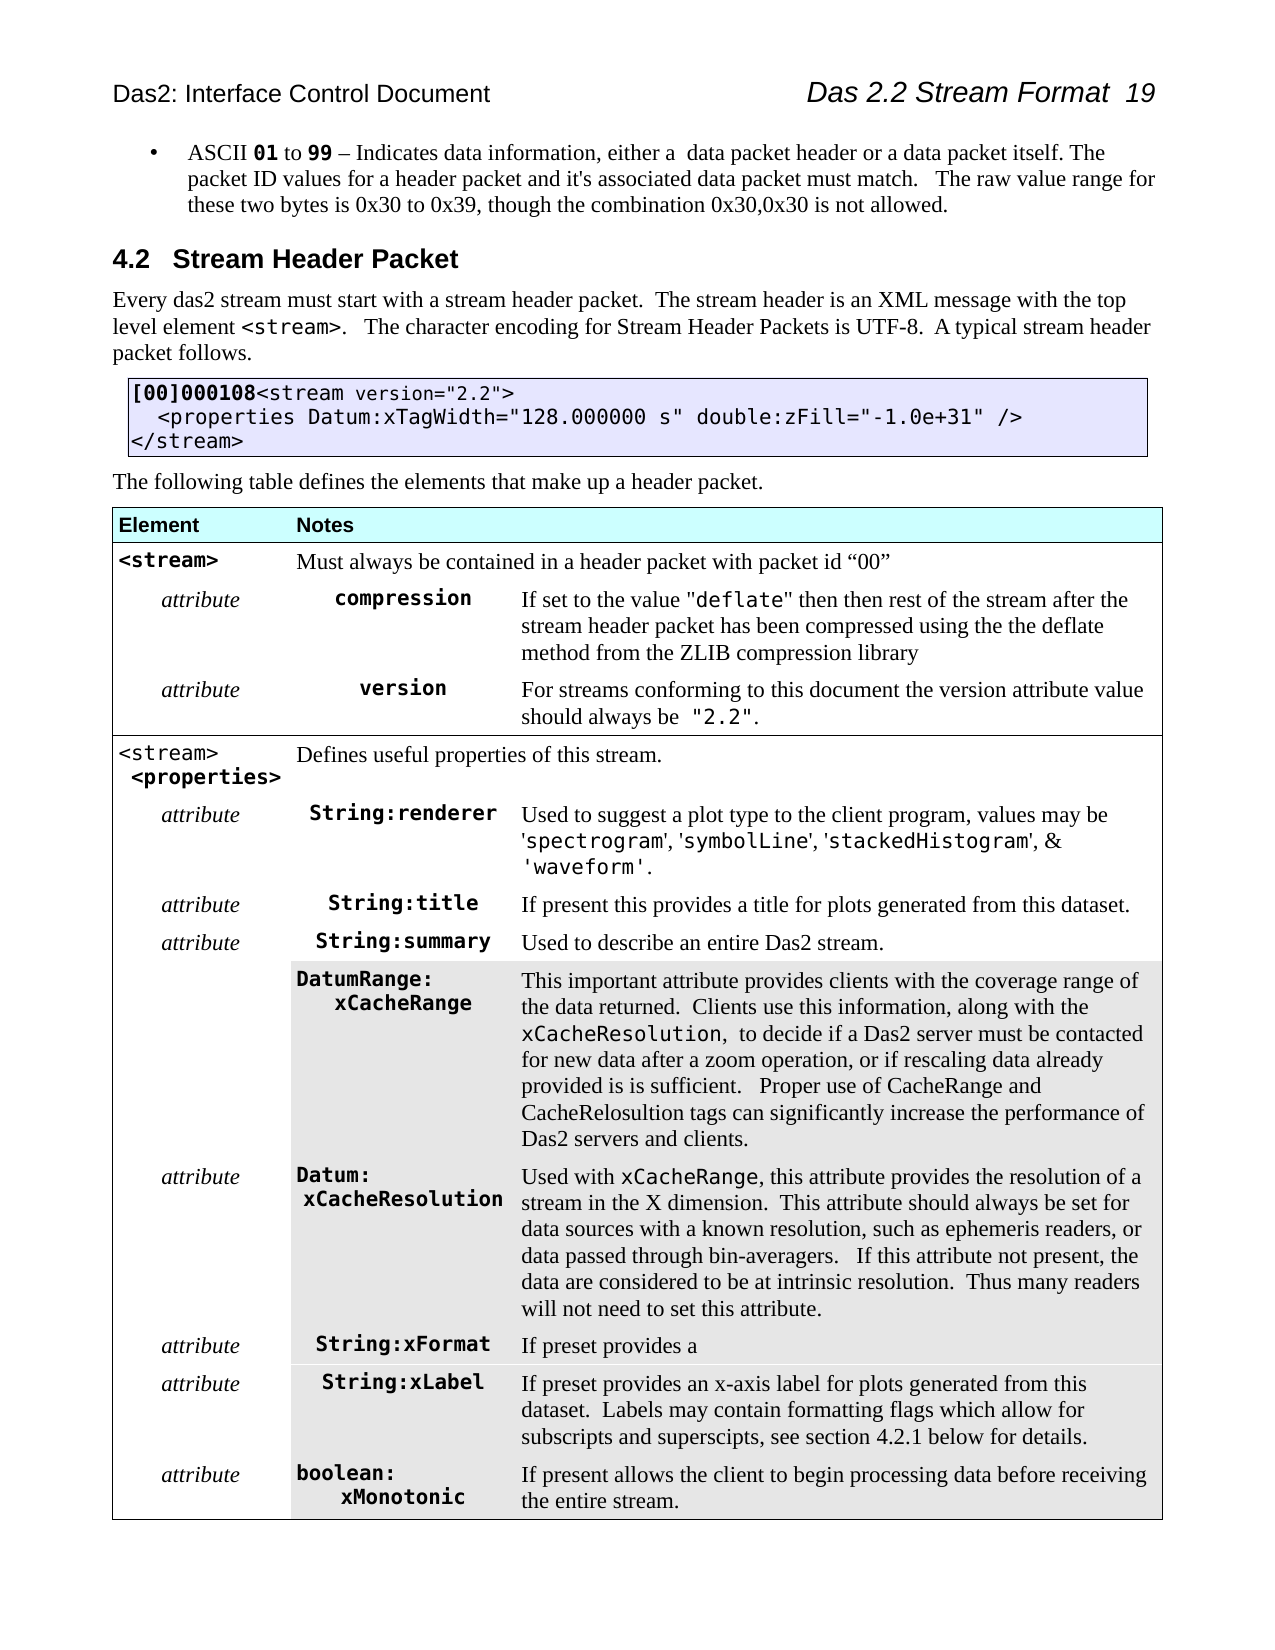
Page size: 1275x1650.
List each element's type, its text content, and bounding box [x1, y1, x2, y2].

table_cell String:summary [291, 923, 516, 961]
text Every das2 stream must start with a stream header packet. The stream header is an XML message with the top level element <stream>. The character encoding for Stream Header Packets is UTF-8. A typical stream header packet follows. [112, 286, 1162, 365]
text [00]000108<stream version="2.2"> [129, 379, 1147, 402]
table_header Element [113, 508, 291, 542]
table_cell If set to the value "deflate" then then rest of the stream after the stream header packet has been compressed using the the deflate method from the ZLIB compression library [516, 580, 1162, 671]
table_cell This important attribute provides clients with the coverage range of the data returned. Clients use this information, along with the xCacheResolution, to decide if a Das2 server must be contacted for new data after a zoom operation, or if rescaling data already provided is is sufficient. Proper use of CacheRange and CacheRelosultion tags can significantly increase the performance of Das2 servers and clients. [516, 961, 1162, 1157]
table_cell Used to suggest a plot type to the client program, values may be 'spectrogram', 'symbolLine', 'stackedHistogram', & 'waveform'. [516, 795, 1162, 886]
table_cell <stream> [113, 543, 291, 580]
table_cell compression [291, 580, 516, 671]
table_cell If preset provides an x-axis label for plots generated from this dataset. Labels may contain formatting flags which allow for subscripts and superscipts, see section 4.2.1 below for details. [516, 1365, 1162, 1455]
table_cell version [291, 671, 516, 735]
table_cell Datum: xCacheResolution [291, 1157, 516, 1327]
table_cell attribute [113, 1327, 291, 1364]
text <properties Datum:xTagWidth="128.000000 s" double:zFill="-1.0e+31" /> [129, 402, 1147, 426]
list ASCII 01 to 99 – Indicates data information, either a data packet header or a data packet itself. The packet ID values for a header packet and it's associated data packet must match. The raw value range for these two bytes is 0x30 to 0x39, though the combination 0x30,0x30 is not allowed. [150, 138, 1162, 218]
table_cell String:renderer [291, 795, 516, 886]
text The following table defines the elements that make up a header packet. [112, 468, 1162, 495]
table_cell attribute [113, 671, 291, 735]
table_cell DatumRange: xCacheRange [291, 961, 516, 1157]
table_cell [113, 961, 291, 1157]
table_cell attribute [113, 580, 291, 671]
table_cell Used with xCacheRange, this attribute provides the resolution of a stream in the X dimension. This attribute should always be set for data sources with a known resolution, such as ephemeris readers, or data passed through bin-averagers. If this attribute not present, the data are considered to be at intrinsic resolution. Thus many readers will not need to set this attribute. [516, 1157, 1162, 1327]
table_cell String:xLabel [291, 1365, 516, 1455]
table_cell If preset provides a [516, 1327, 1162, 1364]
text </stream> [129, 426, 1147, 456]
table_cell Must always be contained in a header packet with packet id “00” [291, 543, 1162, 580]
table_cell <stream> <properties> [113, 736, 291, 795]
table_cell Defines useful properties of this stream. [291, 736, 1162, 795]
table_header Notes [291, 508, 1162, 542]
table_cell attribute [113, 886, 291, 923]
table_cell String:xFormat [291, 1327, 516, 1364]
table_cell attribute [113, 1157, 291, 1327]
table_cell Used to describe an entire Das2 stream. [516, 923, 1162, 961]
table_cell attribute [113, 795, 291, 886]
table_cell String:title [291, 886, 516, 923]
table_cell attribute [113, 1365, 291, 1455]
table_cell If present allows the client to begin processing data before receiving the entire stream. [516, 1455, 1162, 1519]
table_cell For streams conforming to this document the version attribute value should always be "2.2". [516, 671, 1162, 735]
table_cell If present this provides a title for plots generated from this dataset. [516, 886, 1162, 923]
table_cell attribute [113, 923, 291, 961]
table_cell boolean: xMonotonic [291, 1455, 516, 1519]
subtitle Stream Header Packet [112, 243, 1162, 274]
table_cell attribute [113, 1455, 291, 1519]
